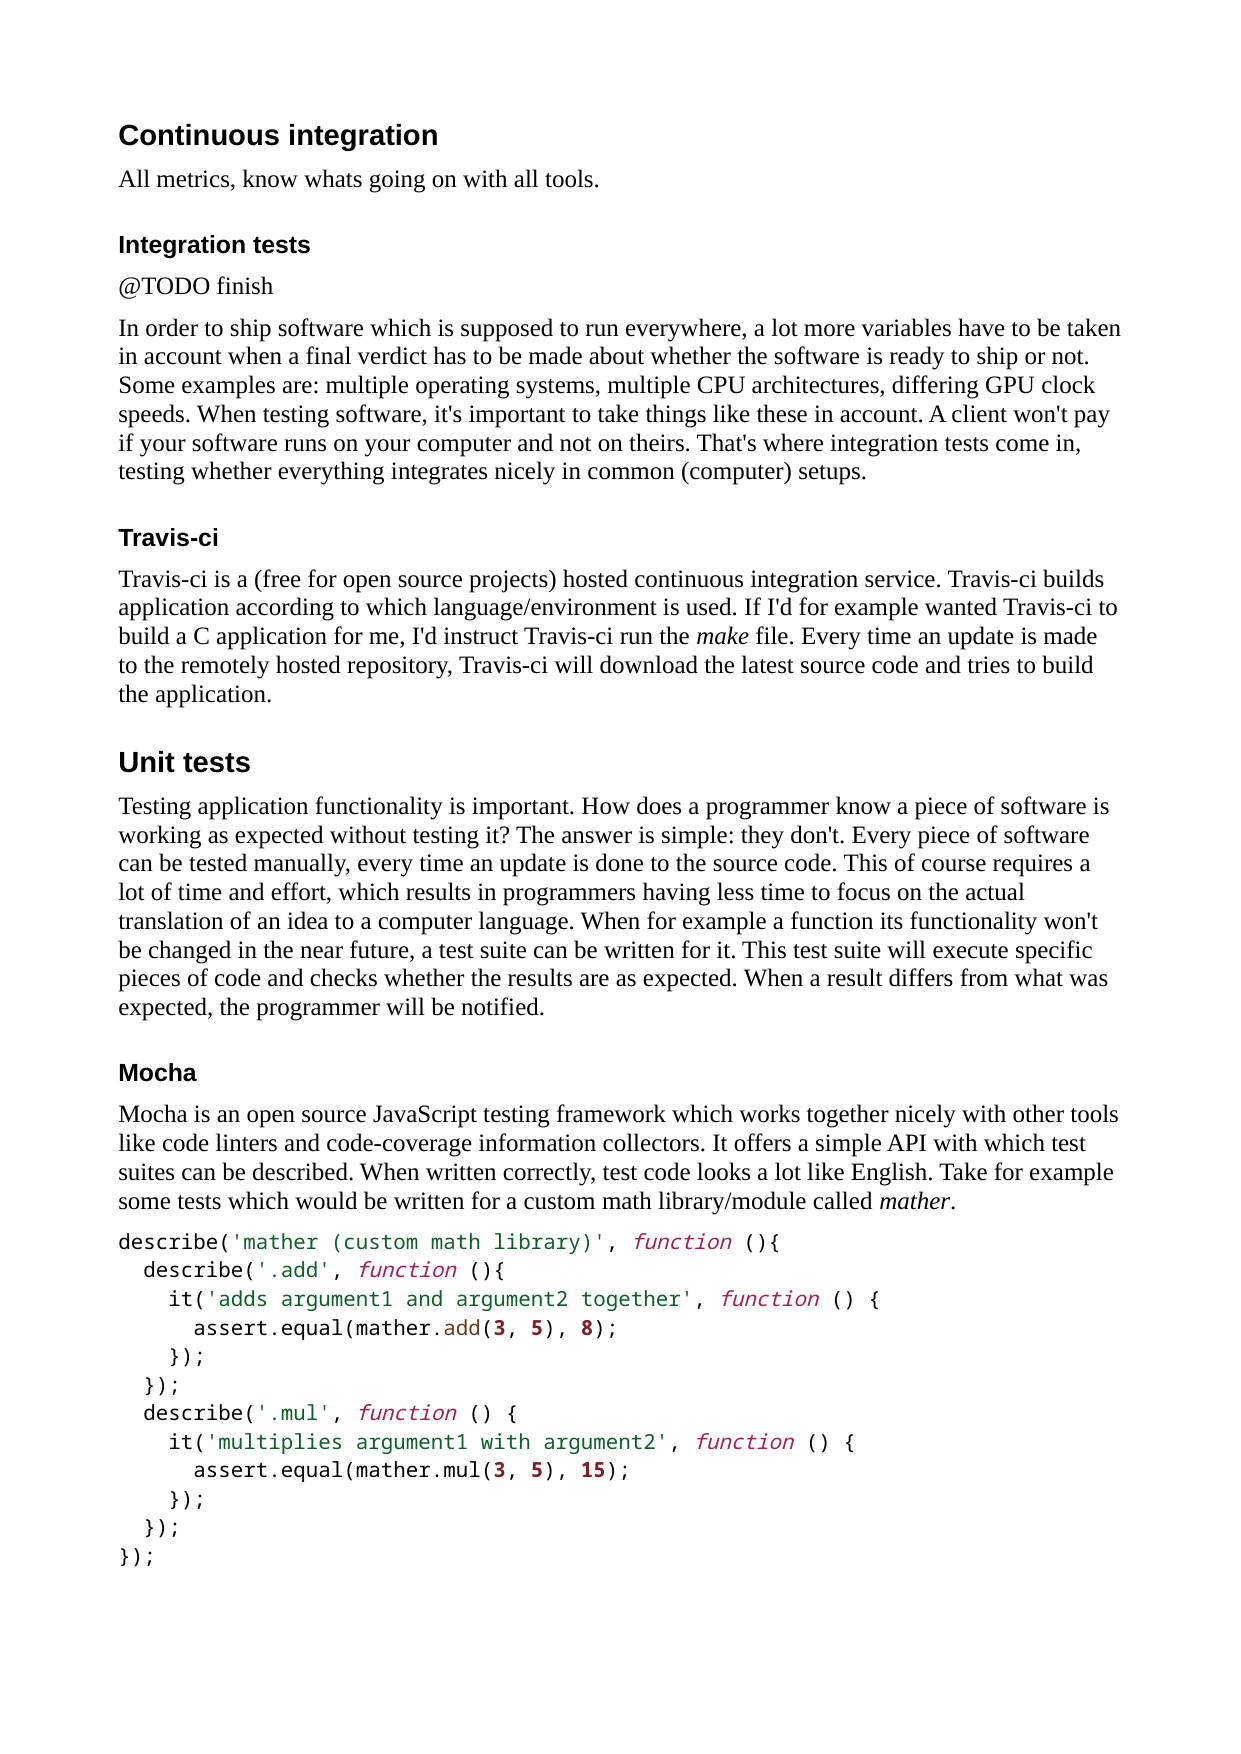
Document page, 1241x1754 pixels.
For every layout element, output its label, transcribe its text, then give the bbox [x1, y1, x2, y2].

text }); [118, 1370, 1122, 1398]
text }); [118, 1541, 1122, 1598]
text it('multiplies argument1 with argument2', function () { [118, 1427, 1122, 1455]
subtitle Mocha [118, 1058, 1122, 1087]
subtitle Unit tests [118, 745, 1122, 778]
text describe('.add', function (){ [118, 1256, 1122, 1284]
subtitle Continuous integration [118, 118, 1122, 152]
text }); [118, 1341, 1122, 1370]
text All metrics, know whats going on with all tools. [118, 164, 1122, 193]
subtitle Travis-ci [118, 523, 1122, 551]
text Travis-ci is a (free for open source projects) hosted continuous integration service. Travis-ci builds application according to which language/environment is used. If I'd for example wanted Travis-ci to build a C application for me, I'd instruct Travis-ci run the make file. Every time an update is made to the remotely hosted repository, Travis-ci will download the latest source code and tries to build the application. [118, 564, 1122, 707]
text describe('.mul', function () { [118, 1398, 1122, 1427]
text it('adds argument1 and argument2 together', function () { [118, 1284, 1122, 1313]
text Testing application functionality is important. How does a programmer know a piece of software is working as expected without testing it? The answer is simple: they don't. Every piece of software can be tested manually, every time an update is done to the source code. This of course requires a lot of time and effort, which results in programmers having less time to focus on the actual translation of an idea to a computer language. When for example a function its functionality won't be changed in the near future, a test suite can be written for it. This test suite will execute specific pieces of code and checks whether the results are as expected. When a result differs from what was expected, the programmer will be notified. [118, 791, 1122, 1021]
text }); [118, 1512, 1122, 1541]
text In order to ship software which is supposed to run everywhere, a lot more variables have to be taken in account when a final verdict has to be made about whether the software is ready to ship or not. Some examples are: multiple operating systems, multiple CPU architectures, differing GPU clock speeds. When testing software, it's important to take things like these in account. A client won't pay if your software runs on your computer and not on theirs. That's where integration tests come in, testing whether everything integrates nicely in common (computer) setups. [118, 313, 1122, 485]
text }); [118, 1484, 1122, 1512]
text @TODO finish [118, 271, 1122, 300]
subtitle Integration tests [118, 230, 1122, 259]
text describe('mather (custom math library)', function (){ [118, 1227, 1122, 1256]
text Mocha is an open source JavaScript testing framework which works together nicely with other tools like code linters and code-coverage information collectors. It offers a simple API with which test suites can be described. When written correctly, test code looks a lot like English. Take for example some tests which would be written for a custom math library/module called mather. [118, 1099, 1122, 1214]
text assert.equal(mather.mul(3, 5), 15); [118, 1455, 1122, 1484]
text assert.equal(mather.add(3, 5), 8); [118, 1313, 1122, 1341]
